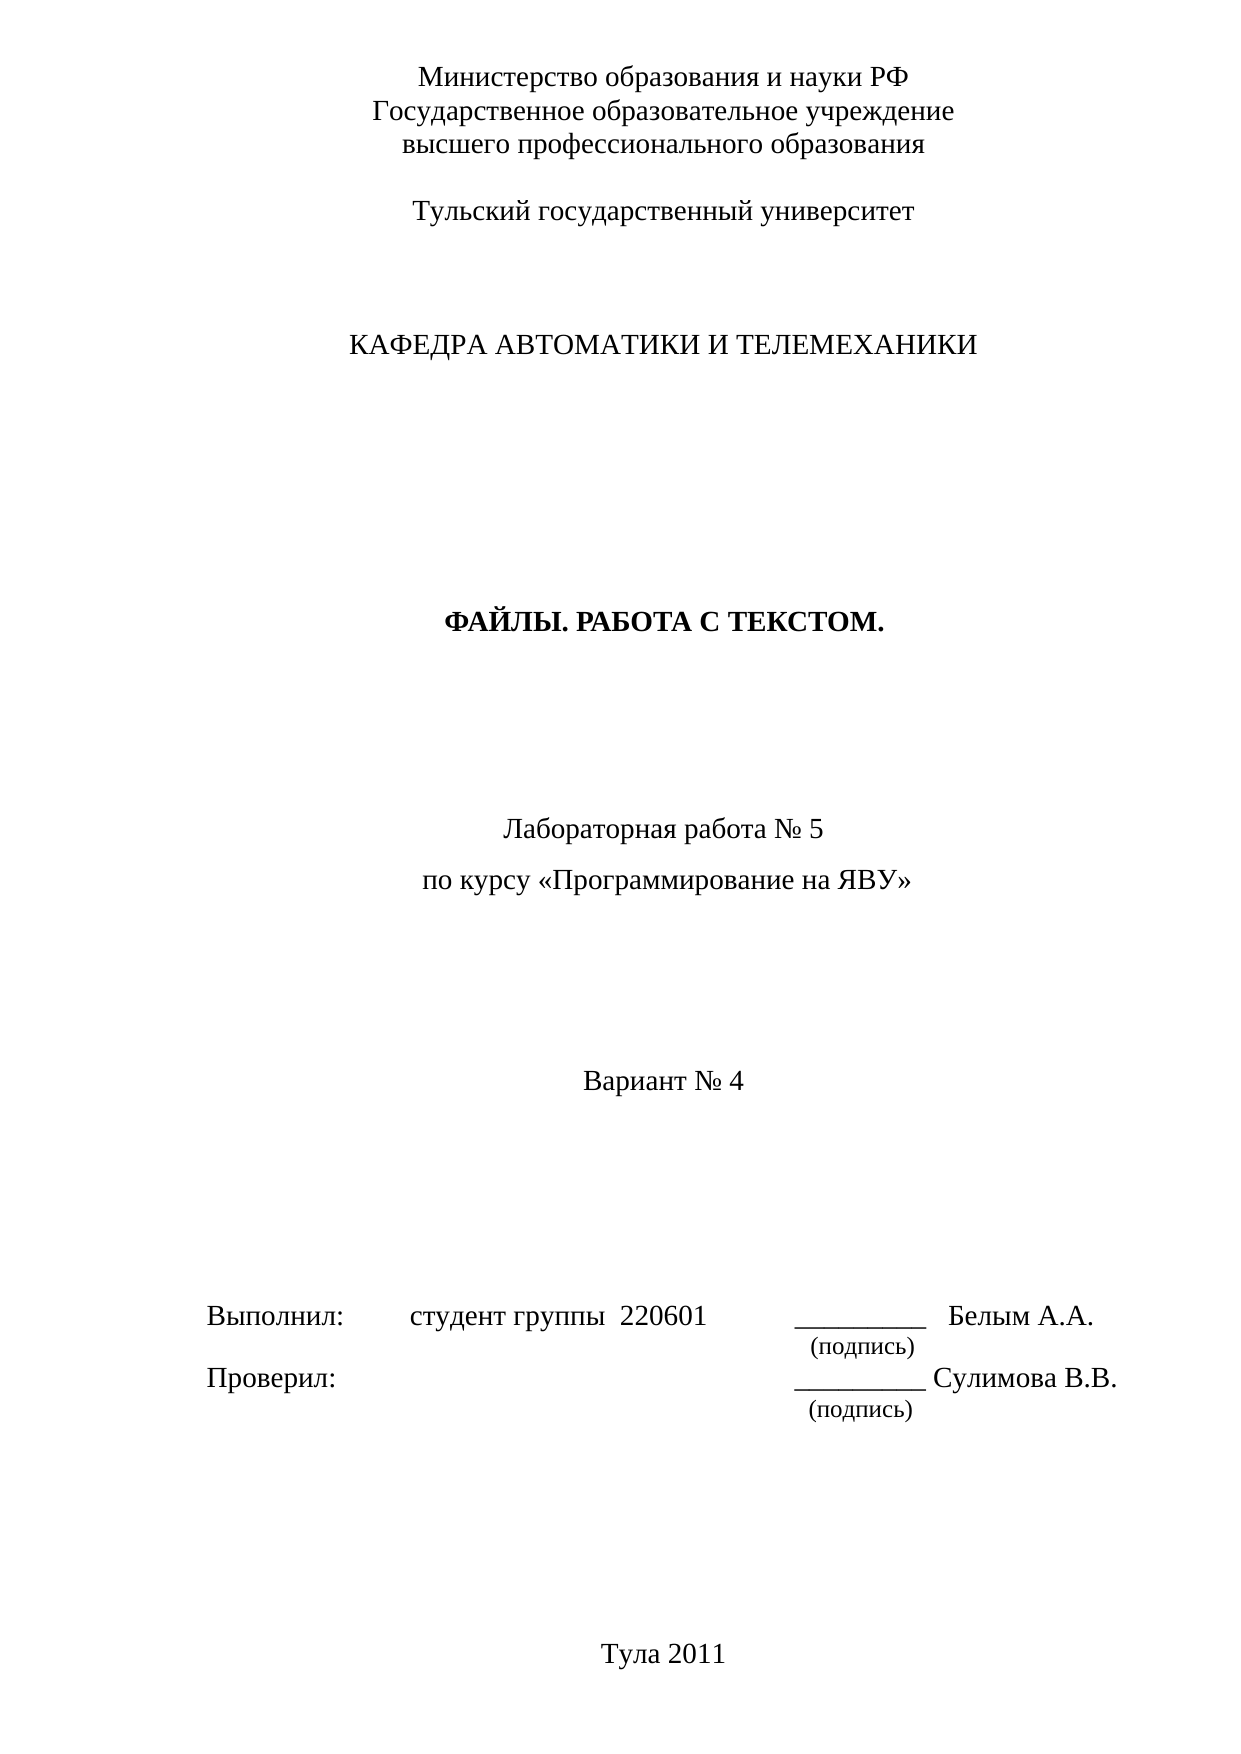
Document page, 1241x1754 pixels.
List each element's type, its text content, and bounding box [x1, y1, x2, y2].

text Государственное образовательное учреждение [206, 93, 1120, 126]
text Выполнил: студент группы 220601 _________ Белым А.А. [206, 1298, 1120, 1331]
text Тула 2011 [206, 1636, 1120, 1670]
text Вариант № 4 [206, 1063, 1120, 1097]
text (подпись) [808, 1394, 1120, 1422]
text Министерство образования и науки РФ [206, 59, 1120, 93]
text Тульский государственный университет [206, 193, 1120, 227]
text высшего профессионального образования [206, 126, 1120, 160]
text (подпись) [804, 1331, 1120, 1360]
text Лабораторная работа № 5 [206, 811, 1120, 845]
text КАФЕДРА АВТОМАТИКИ И ТЕЛЕМЕХАНИКИ [206, 327, 1120, 361]
text по курсу «Программирование на ЯВУ» [206, 862, 1120, 895]
text Проверил: _________ Сулимова В.В. [206, 1360, 1120, 1394]
subtitle ФАЙЛЫ. РАБОТА С ТЕКСТОМ. [148, 604, 1181, 637]
